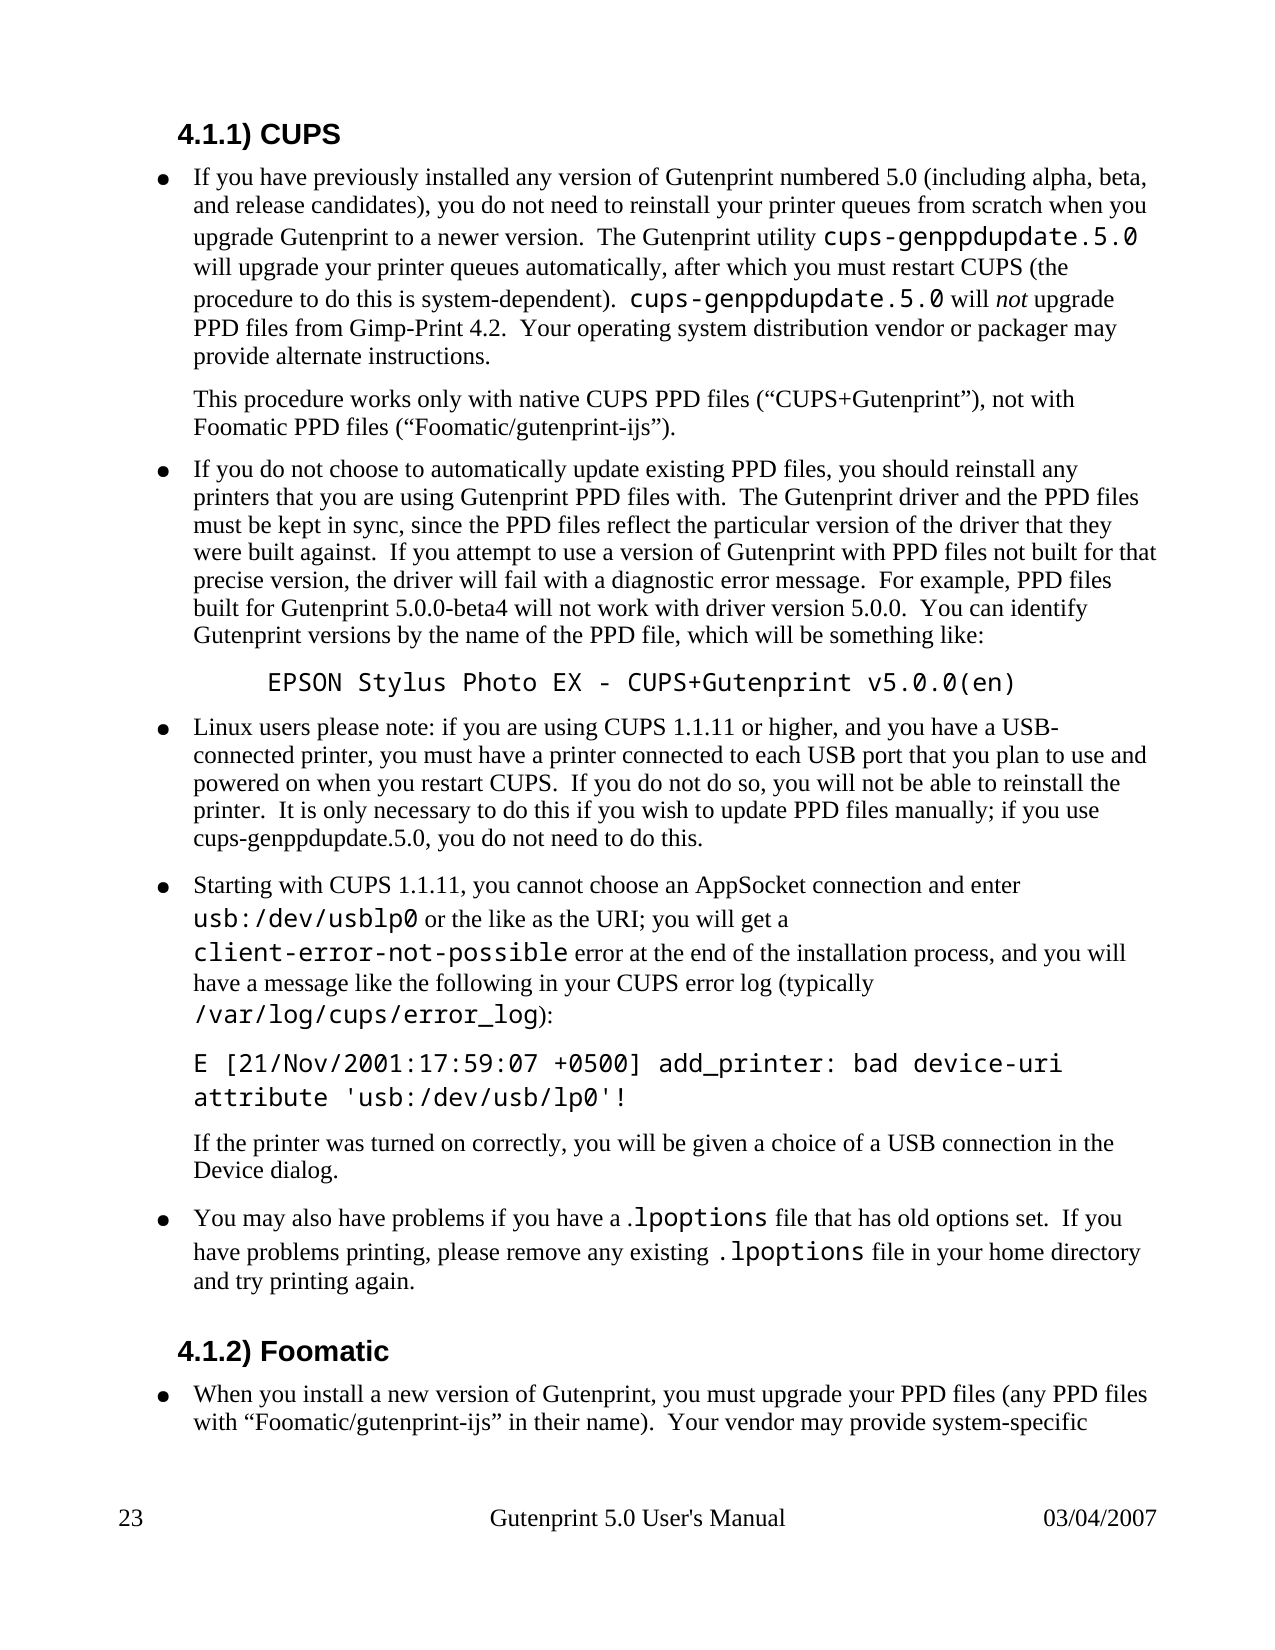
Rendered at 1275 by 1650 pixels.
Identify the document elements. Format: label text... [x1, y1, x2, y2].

list You may also have problems if you have a .lpoptions file that has old options set. If you have problems printing, please remove any existing .lpoptions file in your home directory and try printing again. [156, 1199, 1157, 1295]
list This procedure works only with native CUPS PPD files (“CUPS+Gutenprint”), not with Foomatic PPD files (“Foomatic/gutenprint-ijs”). [156, 385, 1157, 440]
list If you have previously installed any version of Gutenprint numbered 5.0 (including alpha, beta, and release candidates), you do not need to reinstall your printer queues from scratch when you upgrade Gutenprint to a newer version. The Gutenprint utility cups‑genppdupdate.5.0 will upgrade your printer queues automatically, after which you must restart CUPS (the procedure to do this is system-dependent). cups‑genppdupdate.5.0 will not upgrade PPD files from Gimp-Print 4.2. Your operating system distribution vendor or packager may provide alternate instructions. [156, 163, 1157, 370]
subtitle CUPS [177, 118, 1157, 151]
list Starting with CUPS 1.1.11, you cannot choose an AppSocket connection and enter usb:/dev/usblp0 or the like as the URI; you will get a client‑error‑not‑possible error at the end of the installation process, and you will have a message like the following in your CUPS error log (typically /var/log/cups/error_log): [156, 867, 1157, 1031]
list When you install a new version of Gutenprint, you must upgrade your PPD files (any PPD files with “Foomatic/gutenprint-ijs” in their name). Your vendor may provide system-specific [156, 1380, 1157, 1436]
list EPSON Stylus Photo EX - CUPS+Gutenprint v5.0.0(en) [229, 664, 1157, 698]
list Linux users please note: if you are using CUPS 1.1.11 or higher, and you have a USB-connected printer, you must have a printer connected to each USB port that you plan to use and powered on when you restart CUPS. If you do not do so, you will not be able to reinstall the printer. It is only necessary to do this if you wish to update PPD files manually; if you use cups-genppdupdate.5.0, you do not need to do this. [156, 713, 1157, 852]
list E [21/Nov/2001:17:59:07 +0500] add_printer: bad device-uri attribute 'usb:/dev/usb/lp0'! [156, 1046, 1157, 1114]
subtitle Foomatic [177, 1335, 1157, 1368]
list If the printer was turned on correctly, you will be given a choice of a USB connection in the Device dialog. [156, 1129, 1157, 1184]
list If you do not choose to automatically update existing PPD files, you should reinstall any printers that you are using Gutenprint PPD files with. The Gutenprint driver and the PPD files must be kept in sync, since the PPD files reflect the particular version of the driver that they were built against. If you attempt to use a version of Gutenprint with PPD files not built for that precise version, the driver will fail with a diagnostic error message. For example, PPD files built for Gutenprint 5.0.0-beta4 will not work with driver version 5.0.0. You can identify Gutenprint versions by the name of the PPD file, which will be something like: [156, 455, 1157, 649]
